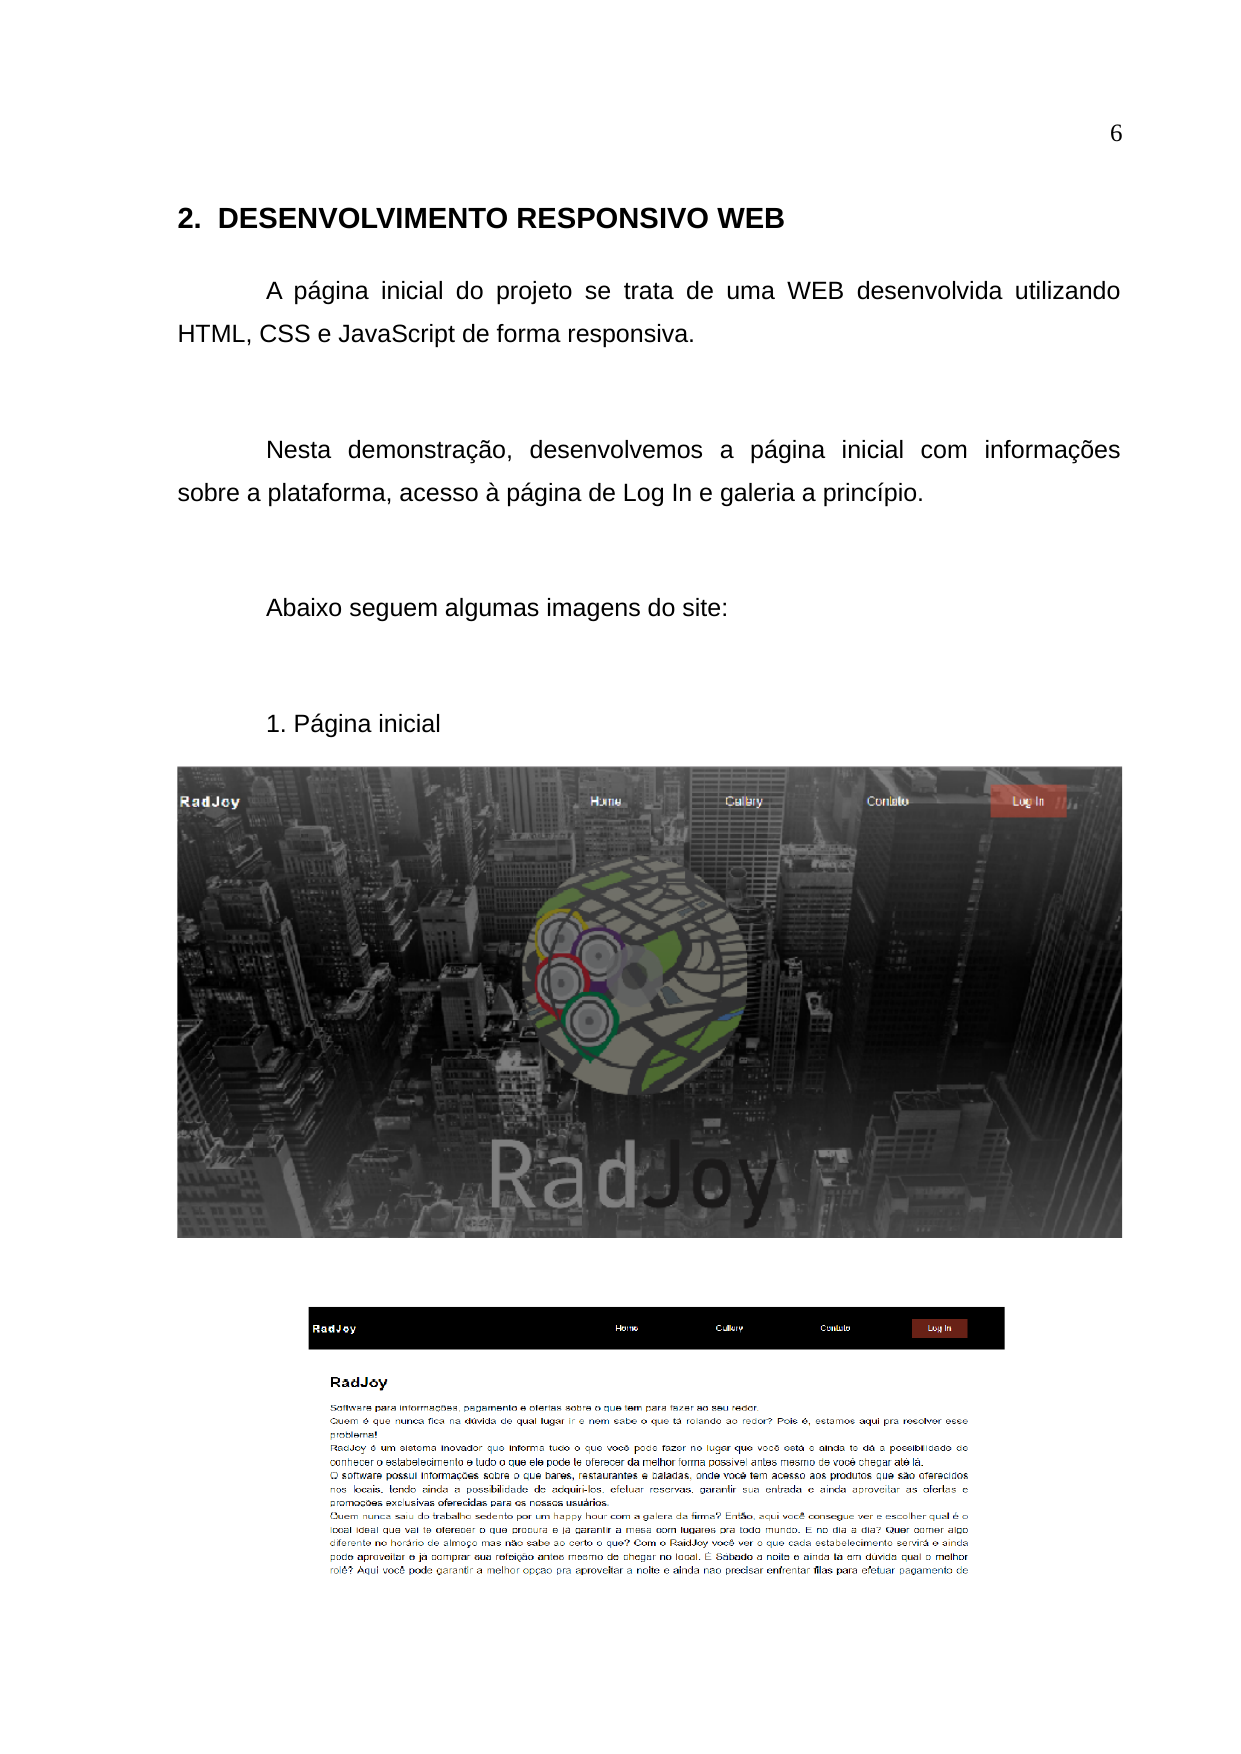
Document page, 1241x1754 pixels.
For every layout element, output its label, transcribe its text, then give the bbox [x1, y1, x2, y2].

text A página inicial do projeto se trata de uma WEB desenvolvida utilizando HTML, CSS e JavaScript de forma responsiva. [177, 276, 1122, 348]
picture [177, 766, 1123, 1238]
picture [308, 1306, 1005, 1606]
text Nesta demonstração, desenvolvemos a página inicial com informações sobre a plataforma, acesso à página de Log In e galeria a princípio. [177, 435, 1122, 507]
text Abaixo seguem algumas imagens do site: [177, 593, 1122, 622]
subtitle DESENVOLVIMENTO RESPONSIVO WEB [177, 201, 1122, 235]
text 1. Página inicial [177, 709, 1122, 737]
